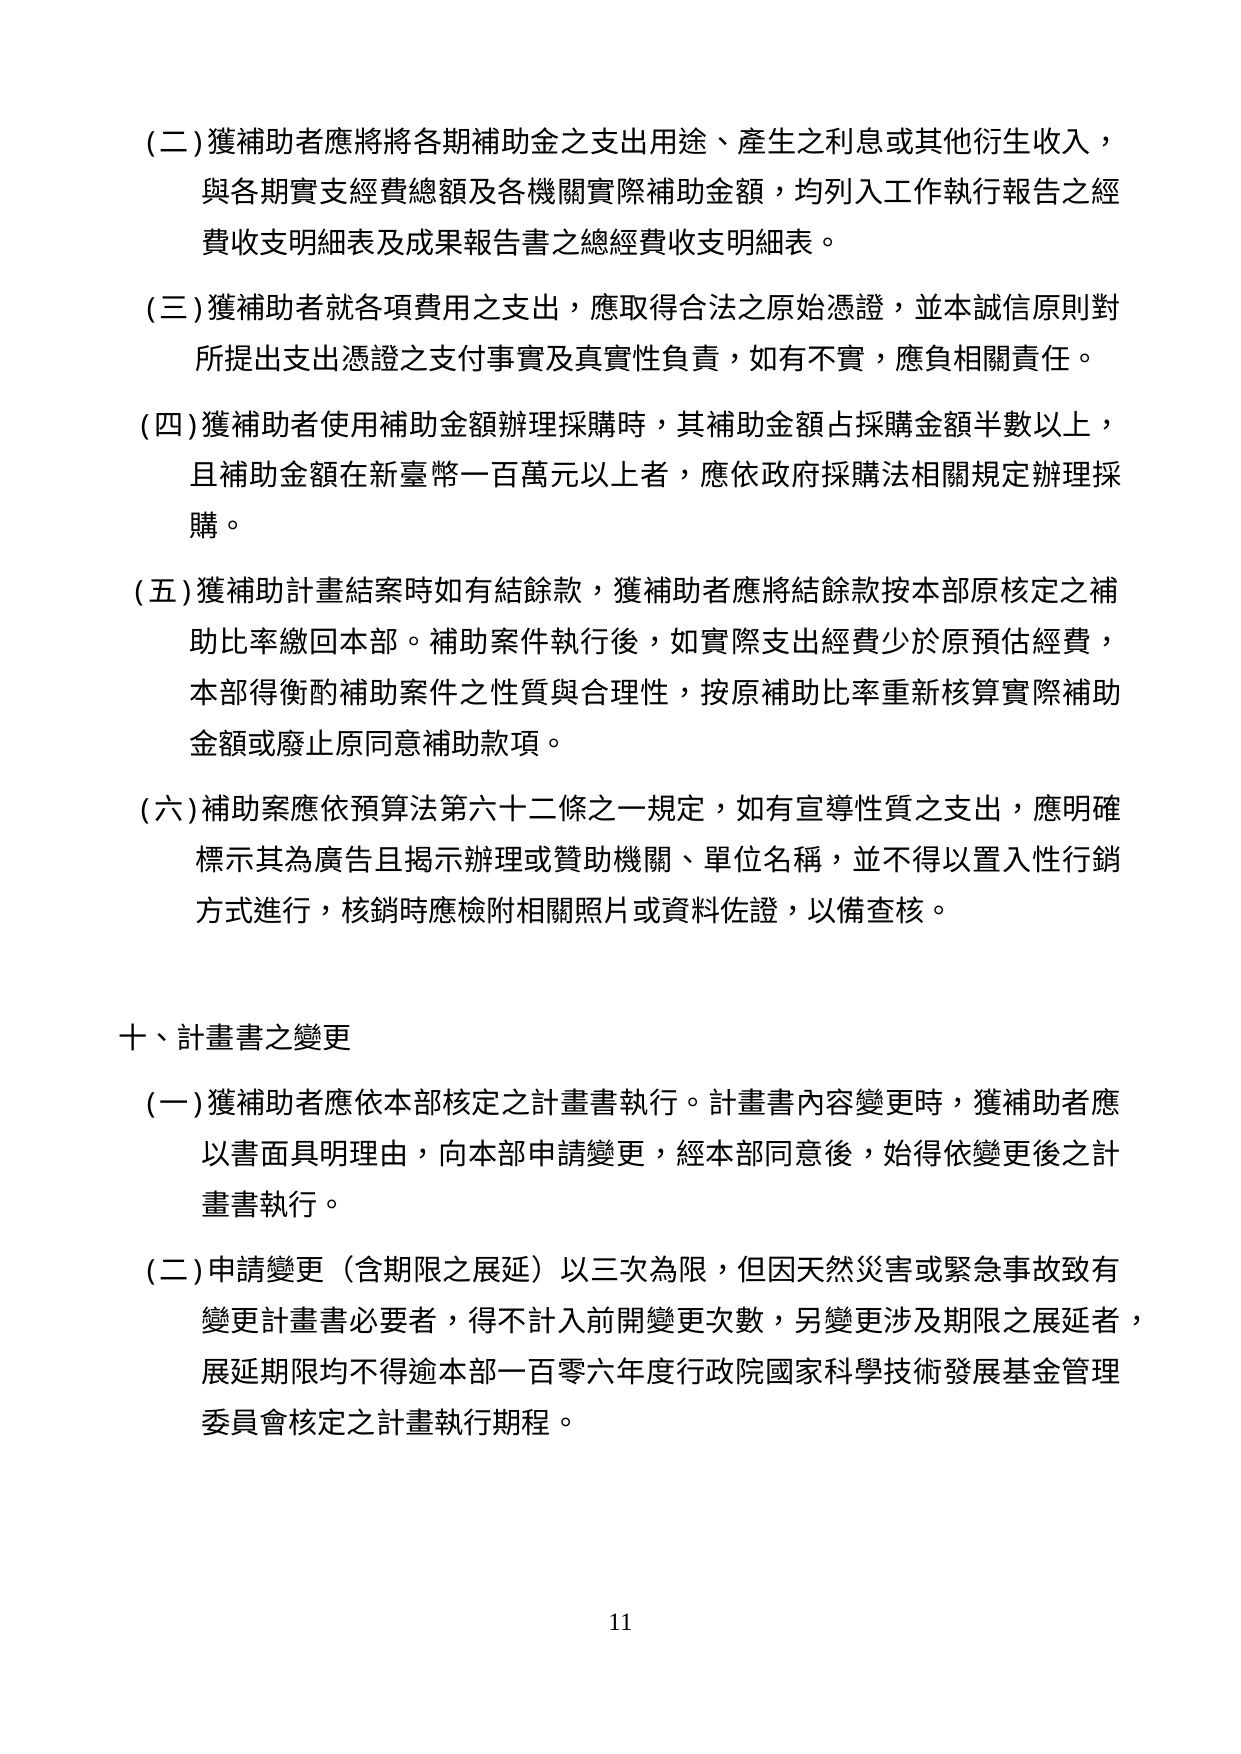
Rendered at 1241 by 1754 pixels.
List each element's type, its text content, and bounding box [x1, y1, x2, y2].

text (二)申請變更（含期限之展延）以三次為限，但因天然災害或緊急事故致有變更計畫書必要者，得不計入前開變更次數，另變更涉及期限之展延者，展延期限均不得逾本部一百零六年度行政院國家科學技術發展基金管理委員會核定之計畫執行期程。 [142, 1247, 1122, 1441]
text 十、計畫書之變更 [118, 1015, 1122, 1057]
text (二)獲補助者應將將各期補助金之支出用途、產生之利息或其他衍生收入，與各期實支經費總額及各機關實際補助金額，均列入工作執行報告之經費收支明細表及成果報告書之總經費收支明細表。 [142, 118, 1122, 262]
text (三)獲補助者就各項費用之支出，應取得合法之原始憑證，並本誠信原則對所提出支出憑證之支付事實及真實性負責，如有不實，應負相關責任。 [142, 285, 1122, 378]
text (四)獲補助者使用補助金額辦理採購時，其補助金額占採購金額半數以上，且補助金額在新臺幣一百萬元以上者，應依政府採購法相關規定辦理採購。 [136, 401, 1122, 545]
text (一)獲補助者應依本部核定之計畫書執行。計畫書內容變更時，獲補助者應以書面具明理由，向本部申請變更，經本部同意後，始得依變更後之計畫書執行。 [142, 1080, 1122, 1224]
text (六)補助案應依預算法第六十二條之一規定，如有宣導性質之支出，應明確標示其為廣告且揭示辦理或贊助機關、單位名稱，並不得以置入性行銷方式進行，核銷時應檢附相關照片或資料佐證，以備查核。 [136, 786, 1122, 929]
text (五)獲補助計畫結案時如有結餘款，獲補助者應將結餘款按本部原核定之補助比率繳回本部。補助案件執行後，如實際支出經費少於原預估經費，本部得衡酌補助案件之性質與合理性，按原補助比率重新核算實際補助金額或廢止原同意補助款項。 [130, 568, 1122, 763]
